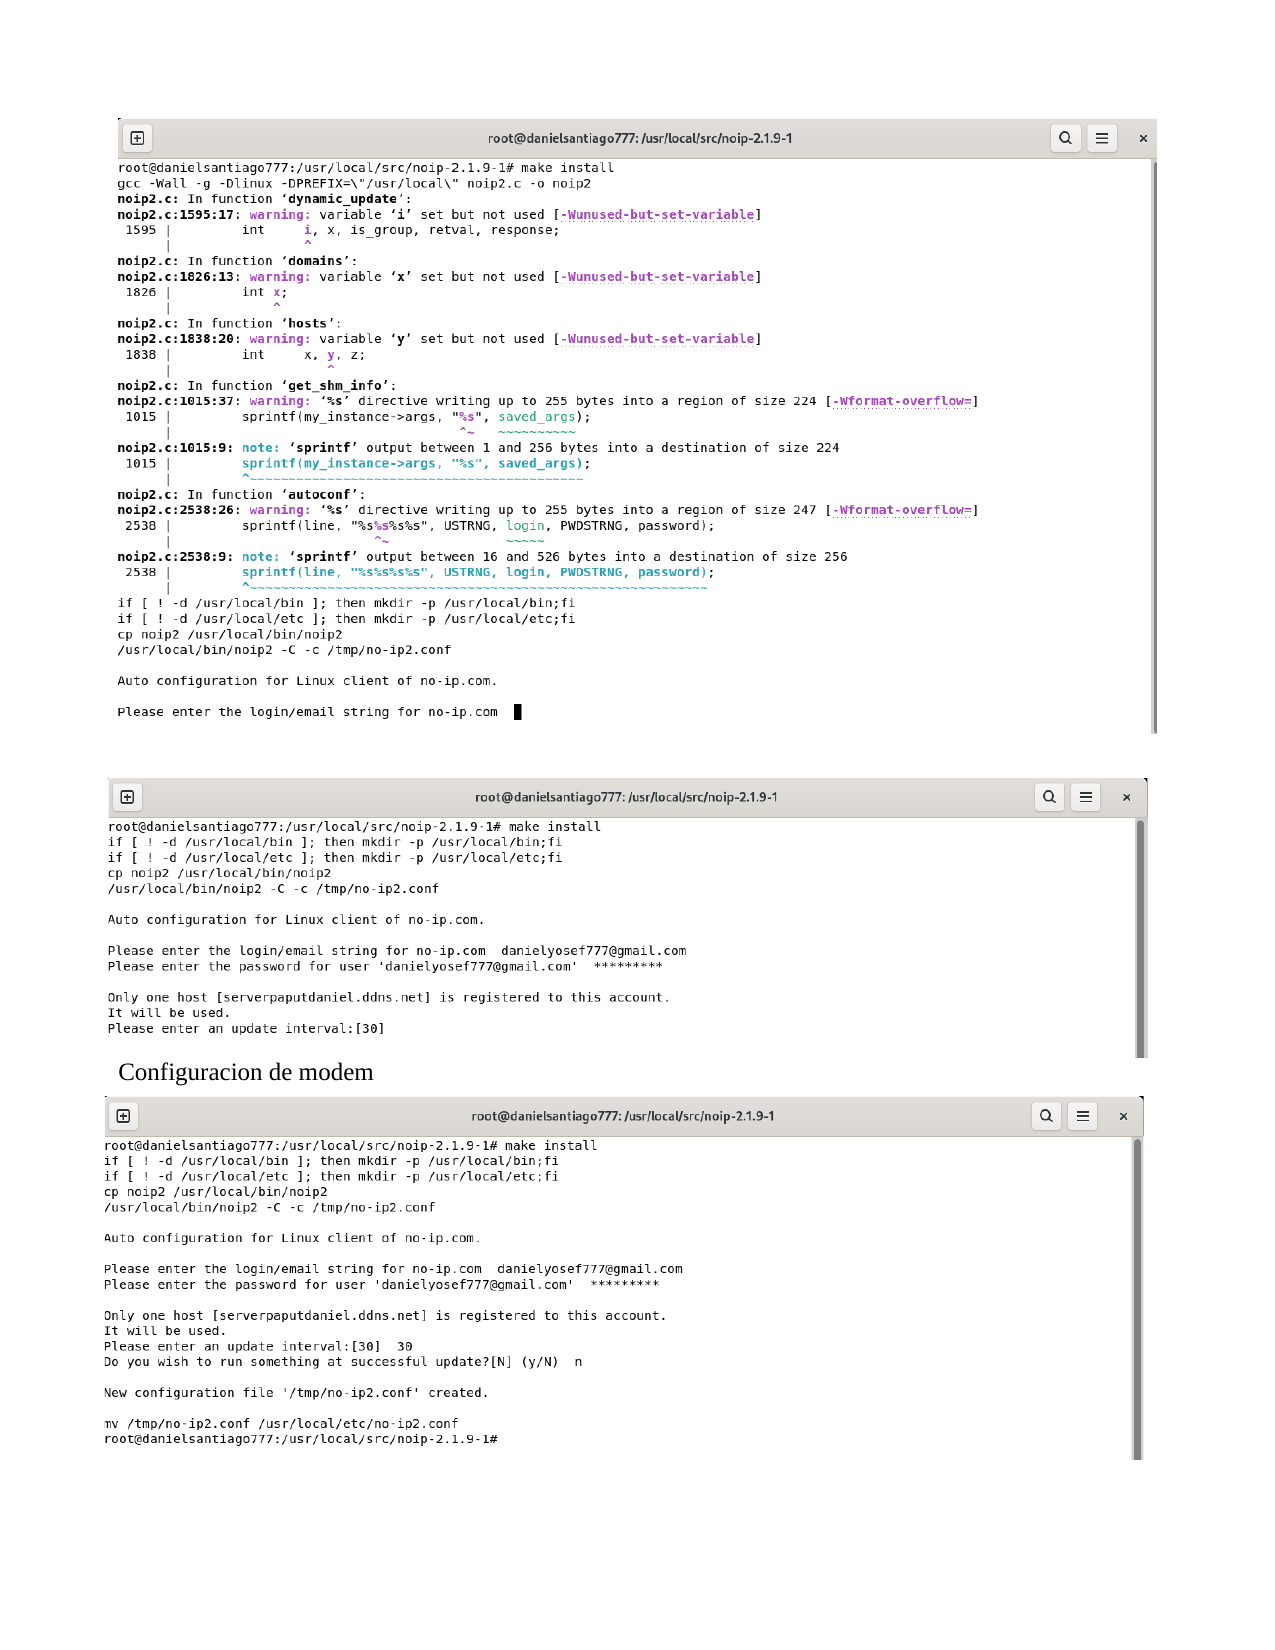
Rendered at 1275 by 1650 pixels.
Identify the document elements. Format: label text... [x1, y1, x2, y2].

list Configuracion de modem [118, 734, 1157, 1086]
